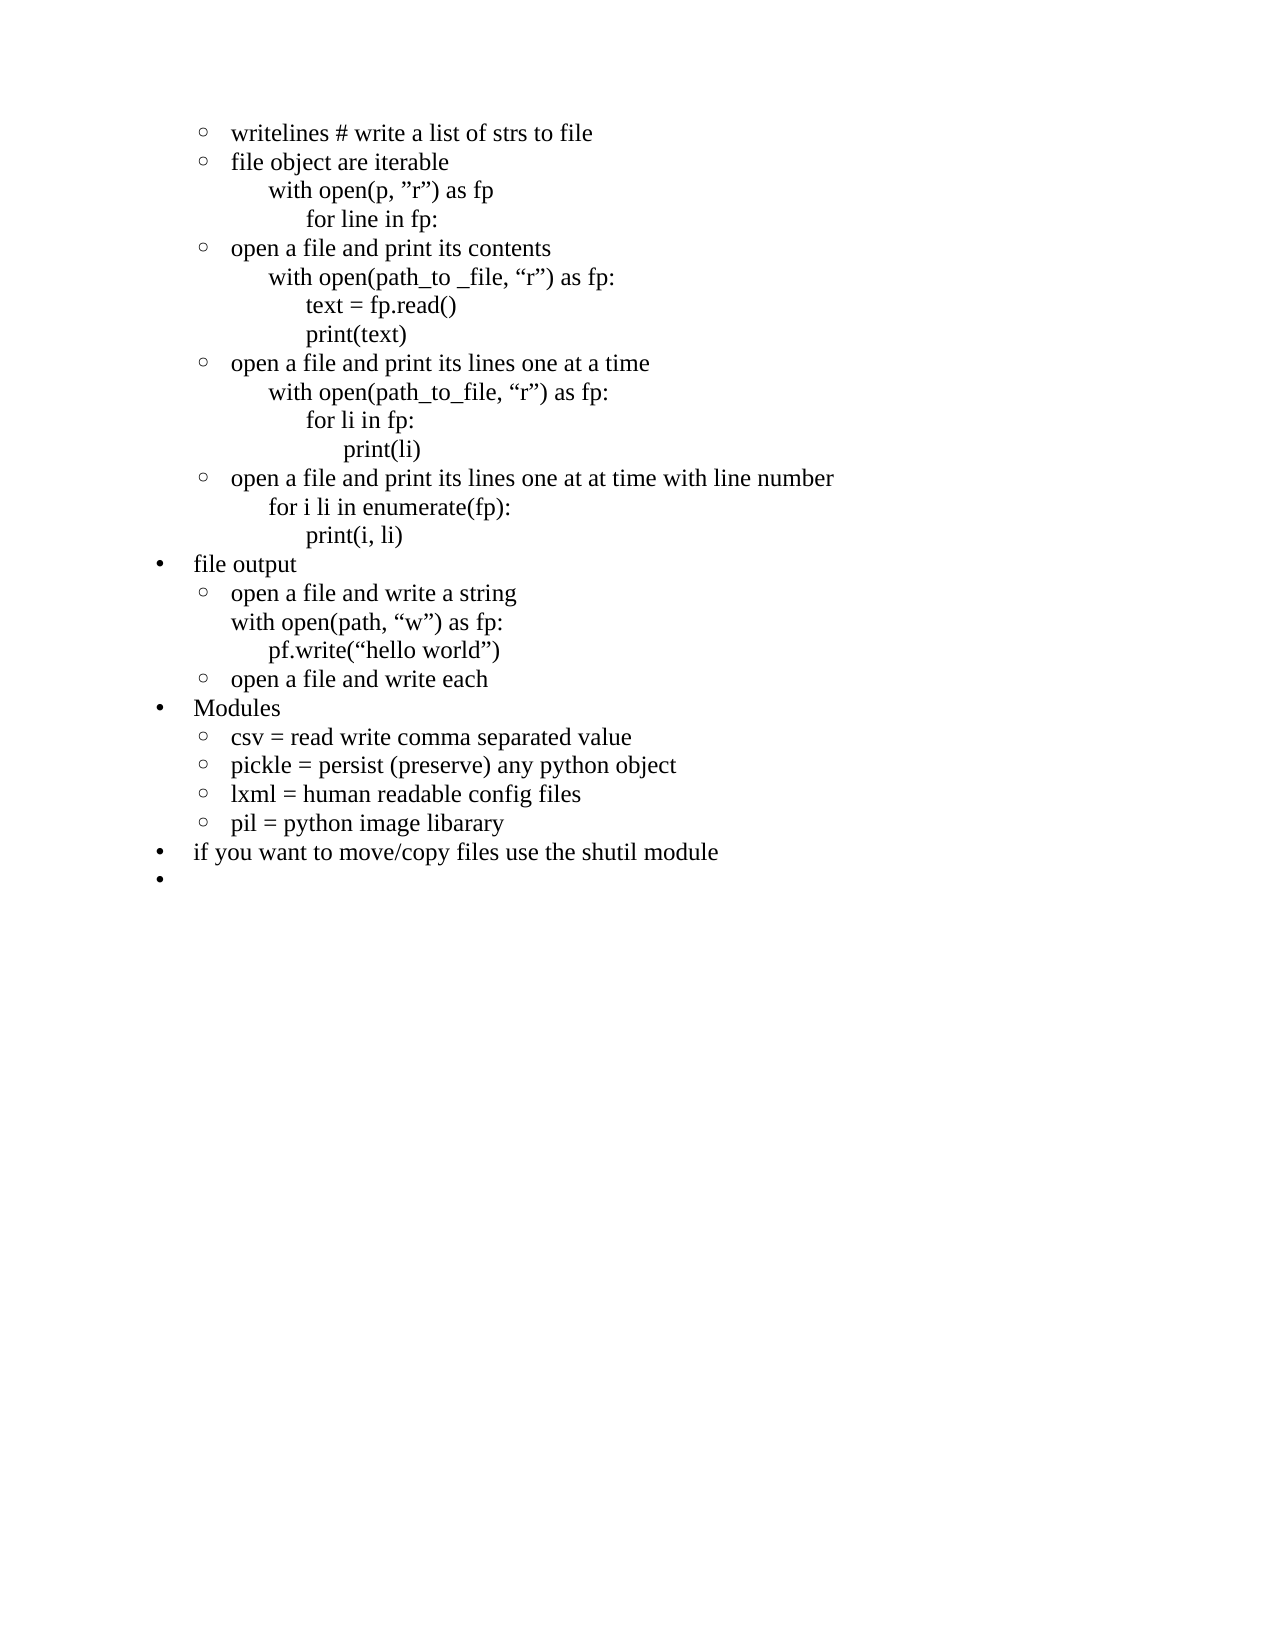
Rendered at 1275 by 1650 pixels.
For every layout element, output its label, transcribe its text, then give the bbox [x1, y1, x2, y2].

list Modules [156, 693, 1157, 722]
list open a file and write a string [193, 578, 1157, 607]
list print(text) [268, 319, 1157, 348]
list open a file and write each [193, 664, 1157, 693]
list with open(path_to_file, “r”) as fp: [231, 377, 1157, 406]
list writelines # write a list of strs to file [193, 118, 1157, 147]
list open a file and print its contents [193, 233, 1157, 262]
list csv = read write comma separated value [193, 722, 1157, 751]
list pf.write(“hello world”) [231, 636, 1157, 664]
list file output [156, 549, 1157, 578]
list lxml = human readable config files [193, 779, 1157, 808]
list file object are iterable [193, 147, 1157, 176]
list open a file and print its lines one at a time [193, 348, 1157, 377]
list pil = python image libarary [193, 808, 1157, 837]
list with open(path, “w”) as fp: [193, 607, 1157, 636]
list for li in fp: [268, 406, 1157, 434]
list pickle = persist (preserve) any python object [193, 751, 1157, 779]
list text = fp.read() [268, 291, 1157, 319]
list for i li in enumerate(fp): [231, 492, 1157, 521]
list print(li) [306, 434, 1157, 463]
list open a file and print its lines one at at time with line number [193, 463, 1157, 492]
list if you want to move/copy files use the shutil module [156, 837, 1157, 866]
list for line in fp: [268, 204, 1157, 233]
list with open(path_to _file, “r”) as fp: [231, 262, 1157, 291]
list print(i, li) [268, 521, 1157, 549]
list with open(p, ”r”) as fp [231, 176, 1157, 204]
